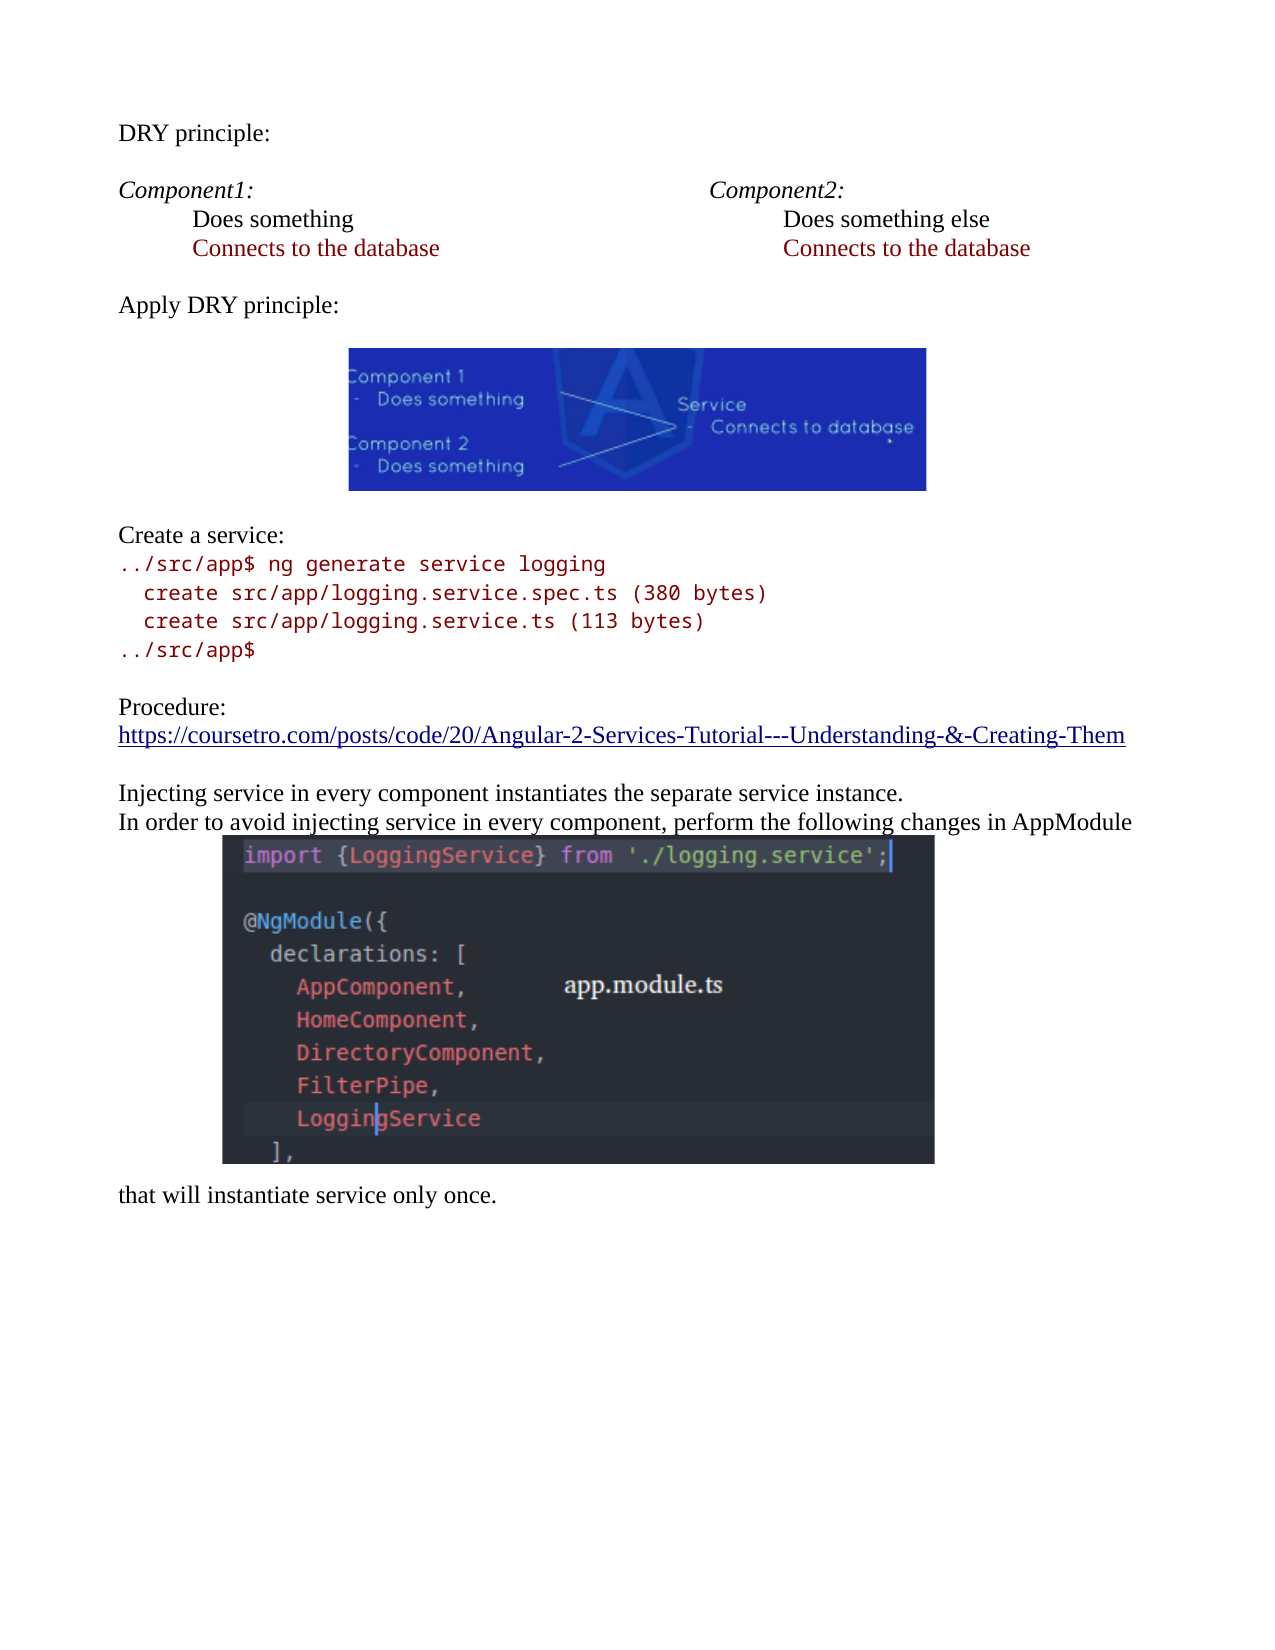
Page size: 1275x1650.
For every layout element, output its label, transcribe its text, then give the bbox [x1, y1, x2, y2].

text ../src/app$ ng generate service logging [118, 549, 1157, 578]
text Does something Does something else [118, 204, 1157, 233]
text In order to avoid injecting service in every component, perform the following changes in AppModule [118, 807, 1157, 836]
picture [348, 348, 927, 491]
text Apply DRY principle: [118, 291, 1157, 319]
text https://coursetro.com/posts/code/20/Angular-2-Services-Tutorial---Understanding-&-Creating-Them [118, 721, 1157, 749]
text Component1: Component2: [118, 176, 1157, 204]
text DRY principle: [118, 118, 1157, 147]
text that will instantiate service only once. [118, 1181, 1157, 1209]
text ../src/app$ [118, 635, 1157, 663]
picture [222, 835, 935, 1164]
text create src/app/logging.service.spec.ts (380 bytes) [118, 578, 1157, 606]
text create src/app/logging.service.ts (113 bytes) [118, 606, 1157, 635]
text Create a service: [118, 521, 1157, 549]
text Connects to the database Connects to the database [118, 233, 1157, 262]
text Procedure: [118, 692, 1157, 721]
text Injecting service in every component instantiates the separate service instance. [118, 778, 1157, 807]
